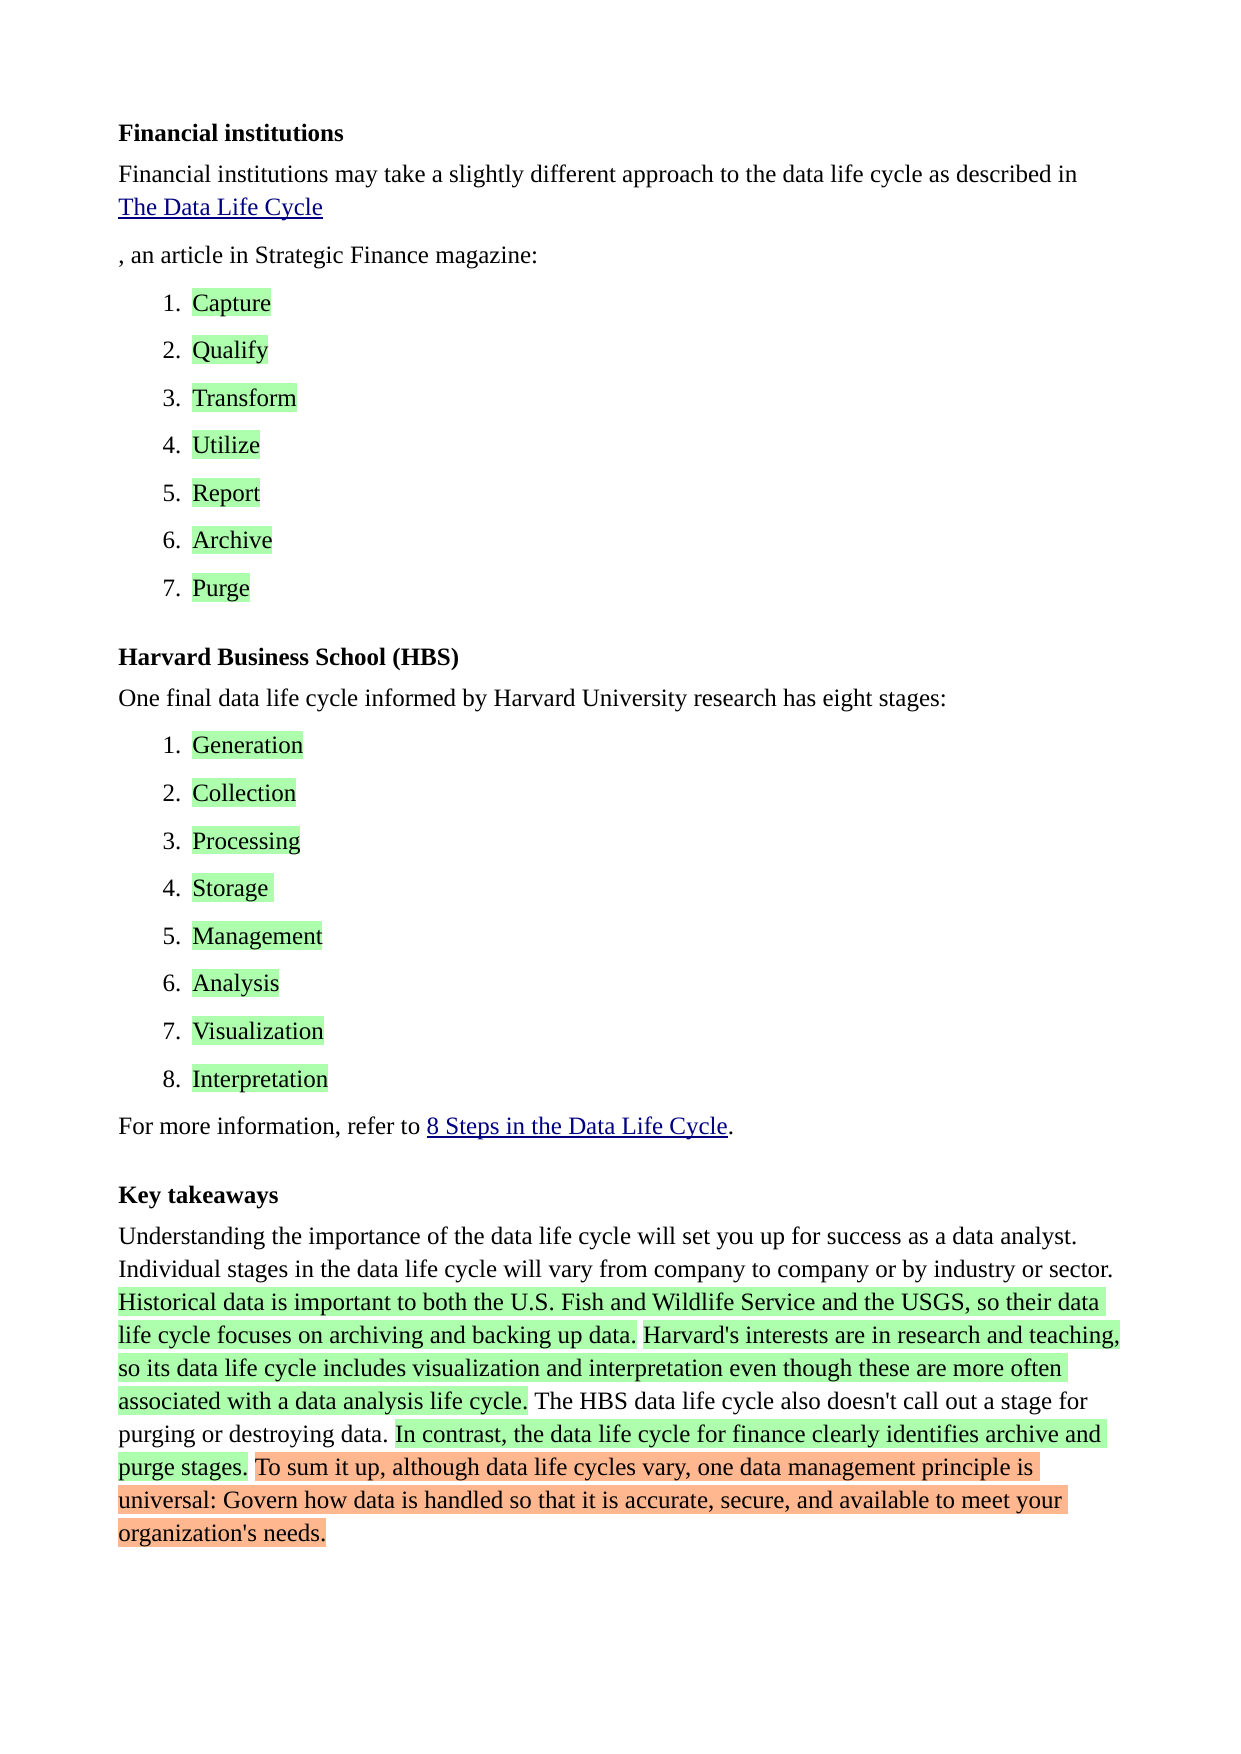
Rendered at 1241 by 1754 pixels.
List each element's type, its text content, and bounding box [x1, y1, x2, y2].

list Interpretation [162, 1064, 1122, 1092]
subtitle Harvard Business School (HBS) [118, 642, 1122, 670]
list Purge [162, 573, 1122, 602]
list Processing [162, 826, 1122, 854]
subtitle Key takeaways [118, 1180, 1122, 1208]
list Management [162, 921, 1122, 950]
list Report [162, 478, 1122, 507]
list Collection [162, 778, 1122, 807]
list Transform [162, 383, 1122, 412]
list Utilize [162, 430, 1122, 459]
text Understanding the importance of the data life cycle will set you up for success as a data analyst. Individual stages in the data life cycle will vary from company to company or by industry or sector. Historical data is important to both the U.S. Fish and Wildlife Service and the USGS, so their data life cycle focuses on archiving and backing up data. Harvard's interests are in research and teaching, so its data life cycle includes visualization and interpretation even though these are more often associated with a data analysis life cycle. The HBS data life cycle also doesn't call out a stage for purging or destroying data. In contrast, the data life cycle for finance clearly identifies archive and purge stages. To sum it up, although data life cycles vary, one data management principle is universal: Govern how data is handled so that it is accurate, secure, and available to meet your organization's needs. [118, 1221, 1122, 1547]
list Capture [162, 288, 1122, 316]
text For more information, refer to 8 Steps in the Data Life Cycle. [118, 1111, 1122, 1140]
list Storage [162, 873, 1122, 902]
text , an article in Strategic Finance magazine: [118, 240, 1122, 269]
list Visualization [162, 1016, 1122, 1045]
text Financial institutions may take a slightly different approach to the data life cycle as described in The Data Life Cycle [118, 159, 1122, 221]
text One final data life cycle informed by Harvard University research has eight stages: [118, 683, 1122, 712]
list Generation [162, 731, 1122, 759]
list Qualify [162, 335, 1122, 364]
list Analysis [162, 968, 1122, 997]
list Archive [162, 526, 1122, 554]
subtitle Financial institutions [118, 118, 1122, 147]
